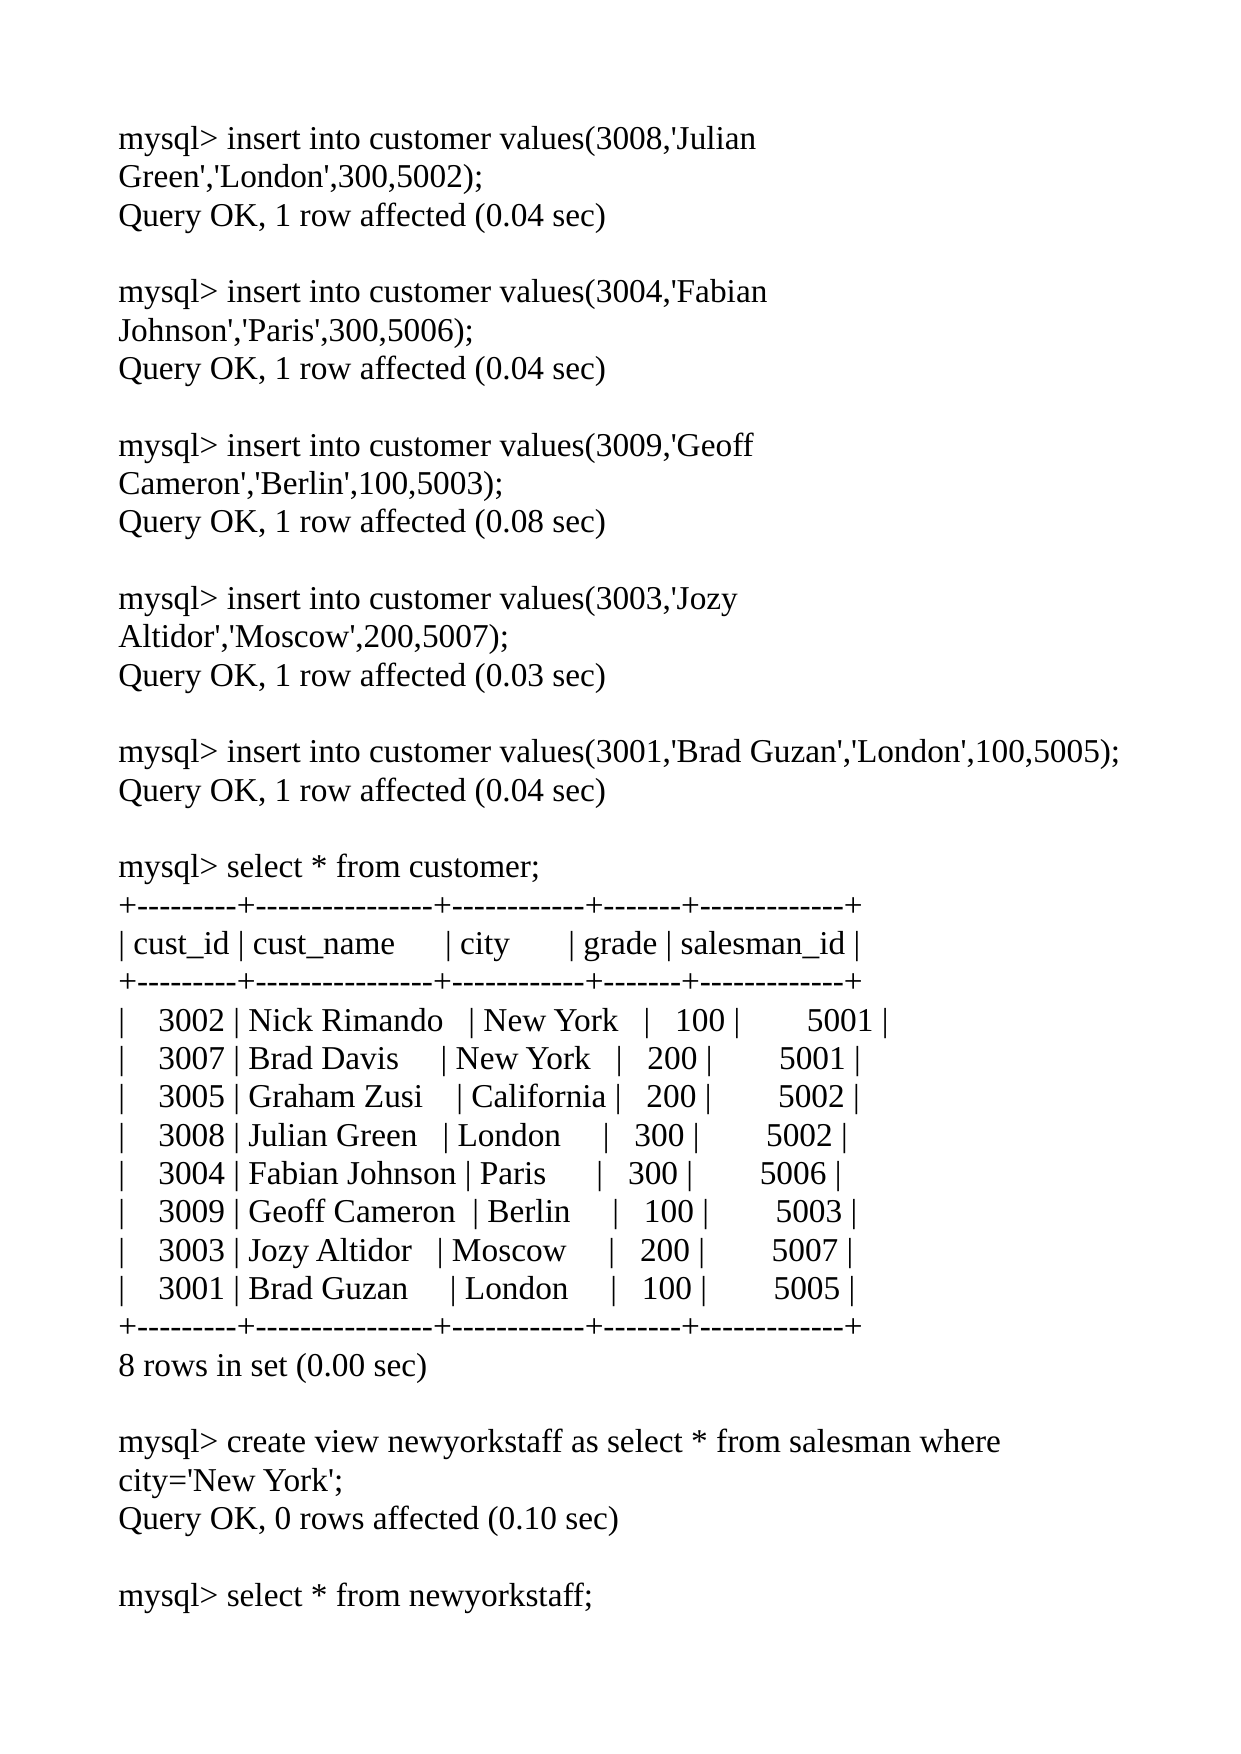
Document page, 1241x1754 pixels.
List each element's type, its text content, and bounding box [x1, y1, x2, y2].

text +---------+----------------+------------+-------+-------------+ [118, 1306, 1122, 1345]
text 8 rows in set (0.00 sec) [118, 1345, 1122, 1383]
text Query OK, 1 row affected (0.08 sec) [118, 501, 1122, 540]
text | 3007 | Brad Davis | New York | 200 | 5001 | [118, 1038, 1122, 1076]
text | 3002 | Nick Rimando | New York | 100 | 5001 | [118, 1000, 1122, 1038]
text mysql> insert into customer values(3008,'Julian Green','London',300,5002); [118, 118, 1122, 195]
text mysql> insert into customer values(3001,'Brad Guzan','London',100,5005); [118, 731, 1122, 770]
text mysql> create view newyorkstaff as select * from salesman where city='New York'; [118, 1421, 1122, 1498]
text Query OK, 1 row affected (0.03 sec) [118, 655, 1122, 693]
text mysql> select * from customer; [118, 846, 1122, 885]
text | 3008 | Julian Green | London | 300 | 5002 | [118, 1115, 1122, 1153]
text | cust_id | cust_name | city | grade | salesman_id | [118, 923, 1122, 961]
text mysql> insert into customer values(3009,'Geoff Cameron','Berlin',100,5003); [118, 425, 1122, 501]
text +---------+----------------+------------+-------+-------------+ [118, 961, 1122, 1000]
text | 3003 | Jozy Altidor | Moscow | 200 | 5007 | [118, 1230, 1122, 1268]
text mysql> insert into customer values(3004,'Fabian Johnson','Paris',300,5006); [118, 271, 1122, 348]
text +---------+----------------+------------+-------+-------------+ [118, 885, 1122, 923]
text | 3004 | Fabian Johnson | Paris | 300 | 5006 | [118, 1153, 1122, 1191]
text Query OK, 1 row affected (0.04 sec) [118, 195, 1122, 233]
text mysql> insert into customer values(3003,'Jozy Altidor','Moscow',200,5007); [118, 578, 1122, 655]
text | 3009 | Geoff Cameron | Berlin | 100 | 5003 | [118, 1191, 1122, 1230]
text Query OK, 0 rows affected (0.10 sec) [118, 1498, 1122, 1536]
text | 3001 | Brad Guzan | London | 100 | 5005 | [118, 1268, 1122, 1306]
text | 3005 | Graham Zusi | California | 200 | 5002 | [118, 1076, 1122, 1115]
text mysql> select * from newyorkstaff; [118, 1575, 1122, 1613]
text Query OK, 1 row affected (0.04 sec) [118, 770, 1122, 808]
text Query OK, 1 row affected (0.04 sec) [118, 348, 1122, 386]
